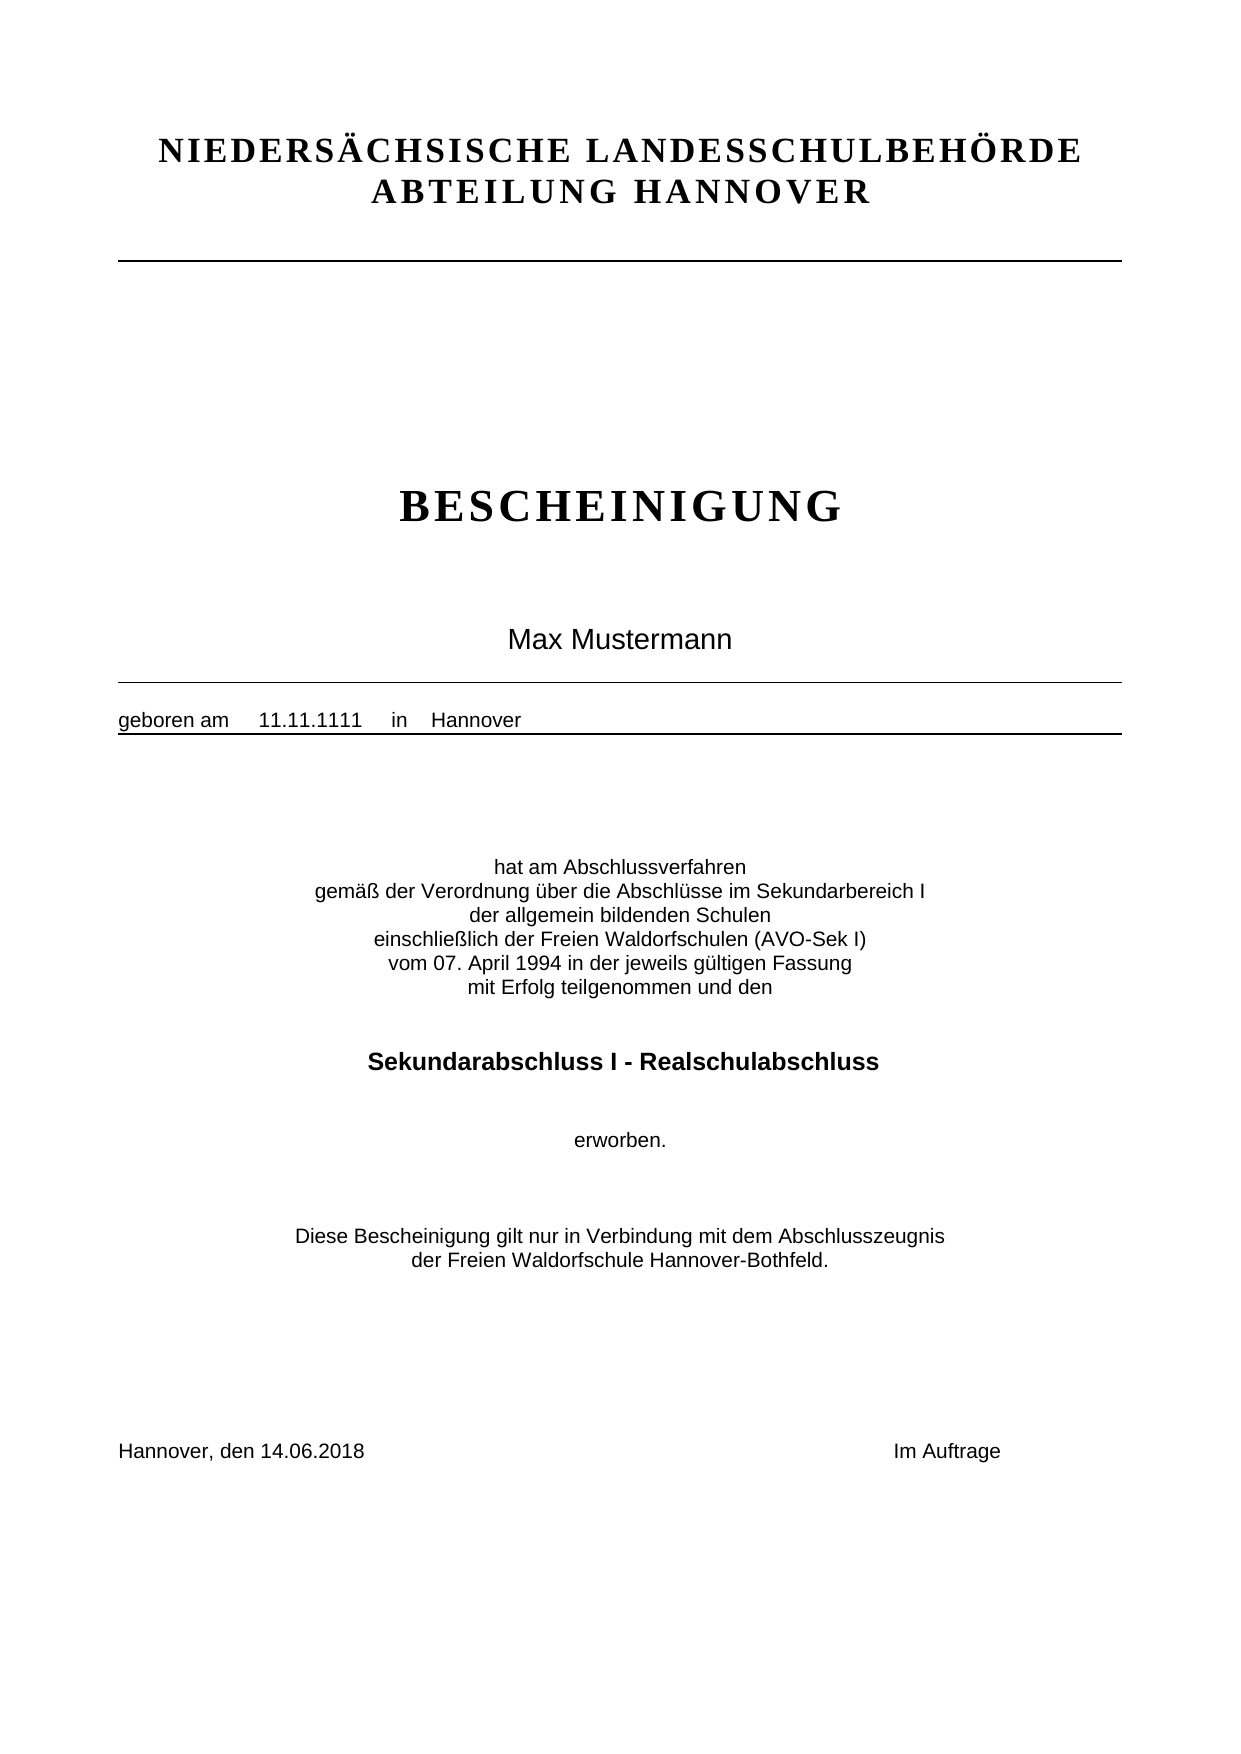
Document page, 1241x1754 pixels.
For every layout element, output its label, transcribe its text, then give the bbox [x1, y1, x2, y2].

text ABTEILUNG HANNOVER [118, 170, 1122, 211]
text vom 07. April 1994 in der jeweils gültigen Fassung [118, 951, 1122, 974]
table_cell [107, 1463, 768, 1607]
text mit Erfolg teilgenommen und den [118, 974, 1122, 998]
text der Freien Waldorfschule Hannover-Bothfeld. [118, 1248, 1122, 1272]
text erworben. [118, 1128, 1122, 1152]
text geboren am 11.11.1111 in Hannover [118, 707, 1122, 733]
subtitle BESCHEINIGUNG [118, 478, 1122, 531]
table_header Hannover, den 14.06.2018 [107, 1439, 768, 1463]
table_header Im Auftrage [768, 1439, 1126, 1463]
text hat am Abschlussverfahren [118, 855, 1122, 879]
text gemäß der Verordnung über die Abschlüsse im Sekundarbereich I [118, 879, 1122, 903]
text Max Mustermann [118, 622, 1122, 656]
text Diese Bescheinigung gilt nur in Verbindung mit dem Abschlusszeugnis [118, 1224, 1122, 1248]
text NIEDERSÄCHSISCHE LANDESSCHULBEHÖRDE [118, 129, 1122, 170]
table_cell [768, 1463, 1126, 1607]
text einschließlich der Freien Waldorfschulen (AVO-Sek I) [118, 927, 1122, 951]
text Sekundarabschluss I - Realschulabschluss [118, 1046, 1122, 1075]
text der allgemein bildenden Schulen [118, 903, 1122, 927]
